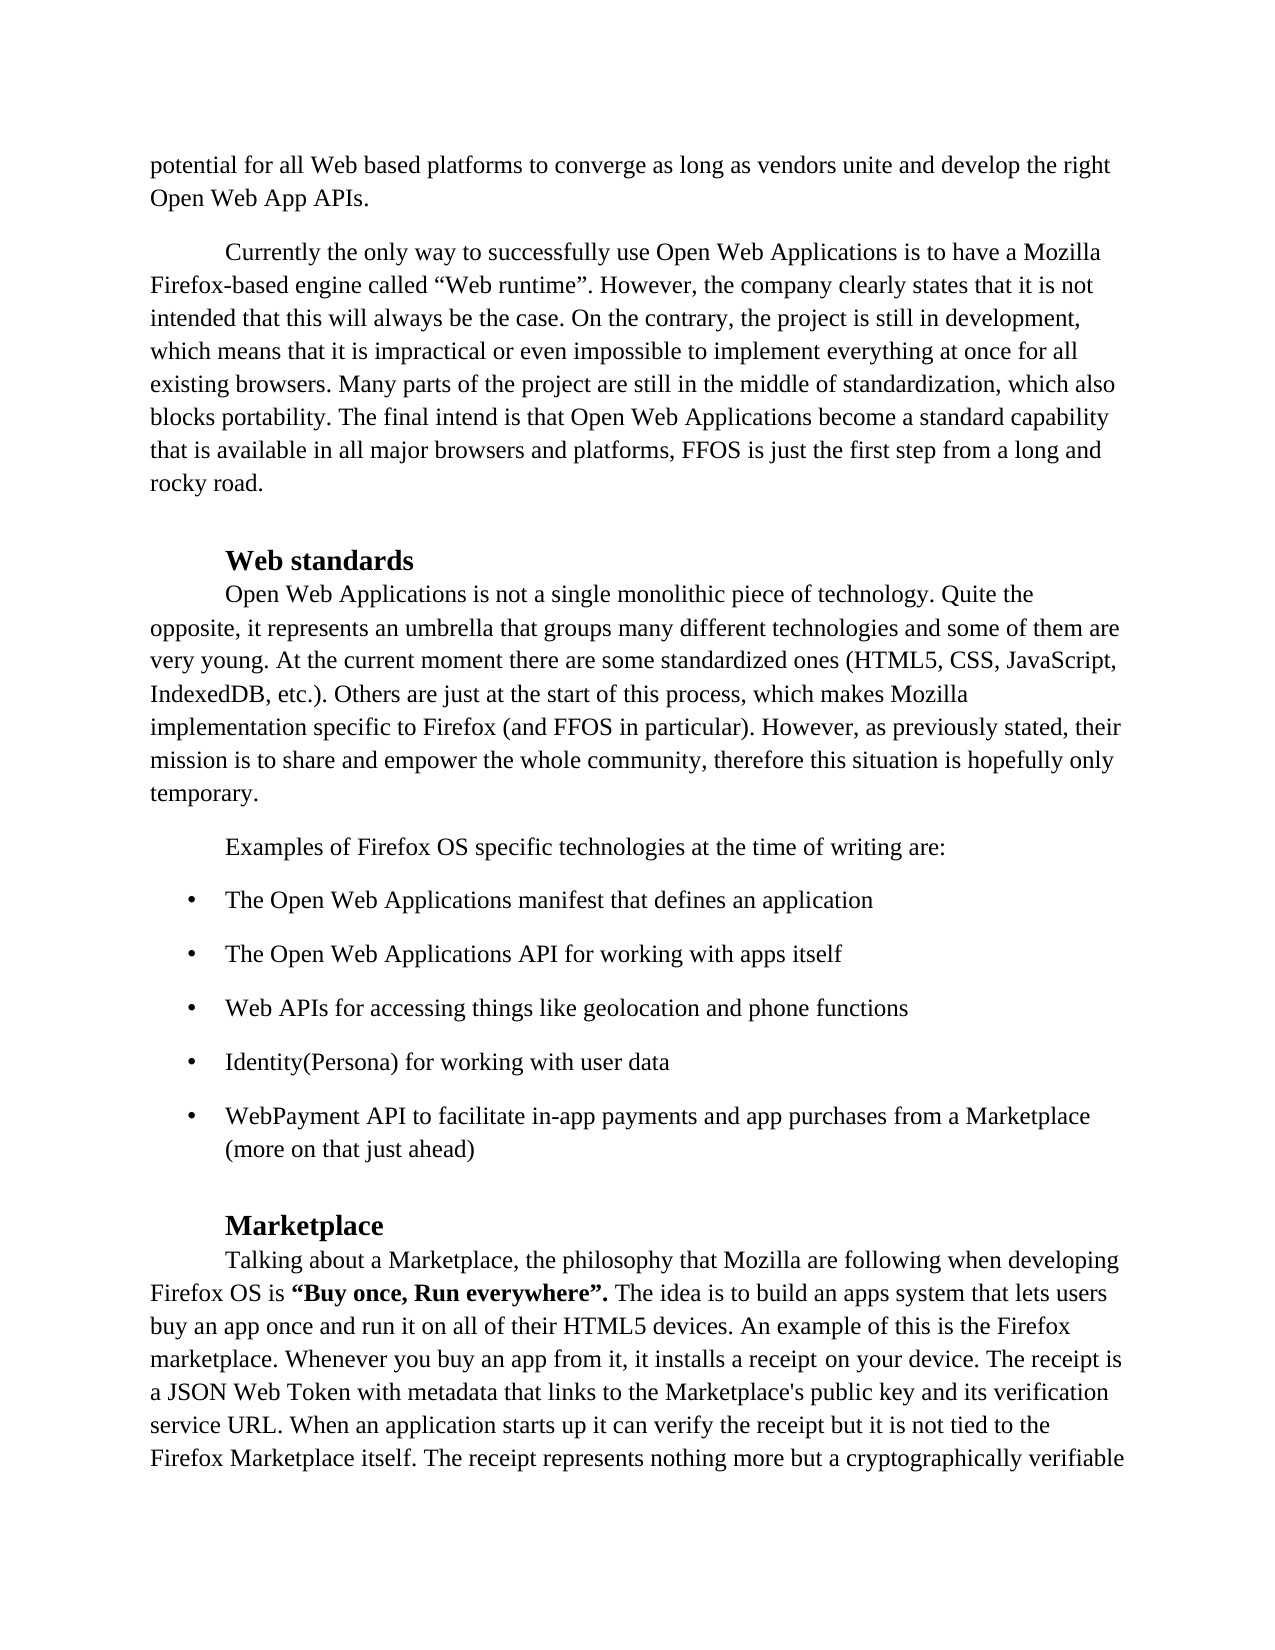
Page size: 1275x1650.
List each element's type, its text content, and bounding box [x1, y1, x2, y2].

subtitle Marketplace [225, 1208, 1125, 1242]
list Identity(Persona) for working with user data [187, 1047, 1125, 1076]
list Web APIs for accessing things like geolocation and phone functions [187, 993, 1125, 1022]
list The Open Web Applications manifest that defines an application [187, 885, 1125, 914]
subtitle Web standards [225, 543, 1125, 576]
list The Open Web Applications API for working with apps itself [187, 939, 1125, 968]
text Talking about a Marketplace, the philosophy that Mozilla are following when developing Firefox OS is “Buy once, Run everywhere”. The idea is to build an apps system that lets users buy an app once and run it on all of their HTML5 devices. An example of this is the Firefox marketplace. Whenever you buy an app from it, it installs a receipt on your device. The receipt is a JSON Web Token with metadata that links to the Marketplace's public key and its verification service URL. When an application starts up it can verify the receipt but it is not tied to the Firefox Marketplace itself. The receipt represents nothing more but a cryptographically verifiable [150, 1245, 1125, 1472]
text Open Web Applications is not a single monolithic piece of technology. Quite the opposite, it represents an umbrella that groups many different technologies and some of them are very young. At the current moment there are some standardized ones (HTML5, CSS, JavaScript, IndexedDB, etc.). Others are just at the start of this process, which makes Mozilla implementation specific to Firefox (and FFOS in particular). However, as previously stated, their mission is to share and empower the whole community, therefore this situation is hopefully only temporary. [150, 579, 1125, 806]
list WebPayment API to facilitate in-app payments and app purchases from a Marketplace (more on that just ahead) [187, 1101, 1125, 1163]
text potential for all Web based platforms to converge as long as vendors unite and develop the right Open Web App APIs. [150, 150, 1125, 212]
text Examples of Firefox OS specific technologies at the time of writing are: [150, 832, 1125, 860]
text Currently the only way to successfully use Open Web Applications is to have a Mozilla Firefox-based engine called “Web runtime”. However, the company clearly states that it is not intended that this will always be the case. On the contrary, the project is still in development, which means that it is impractical or even impossible to implement everything at once for all existing browsers. Many parts of the project are still in the middle of standardization, which also blocks portability. The final intend is that Open Web Applications become a standard capability that is available in all major browsers and platforms, FFOS is just the first step from a long and rocky road. [150, 237, 1125, 497]
